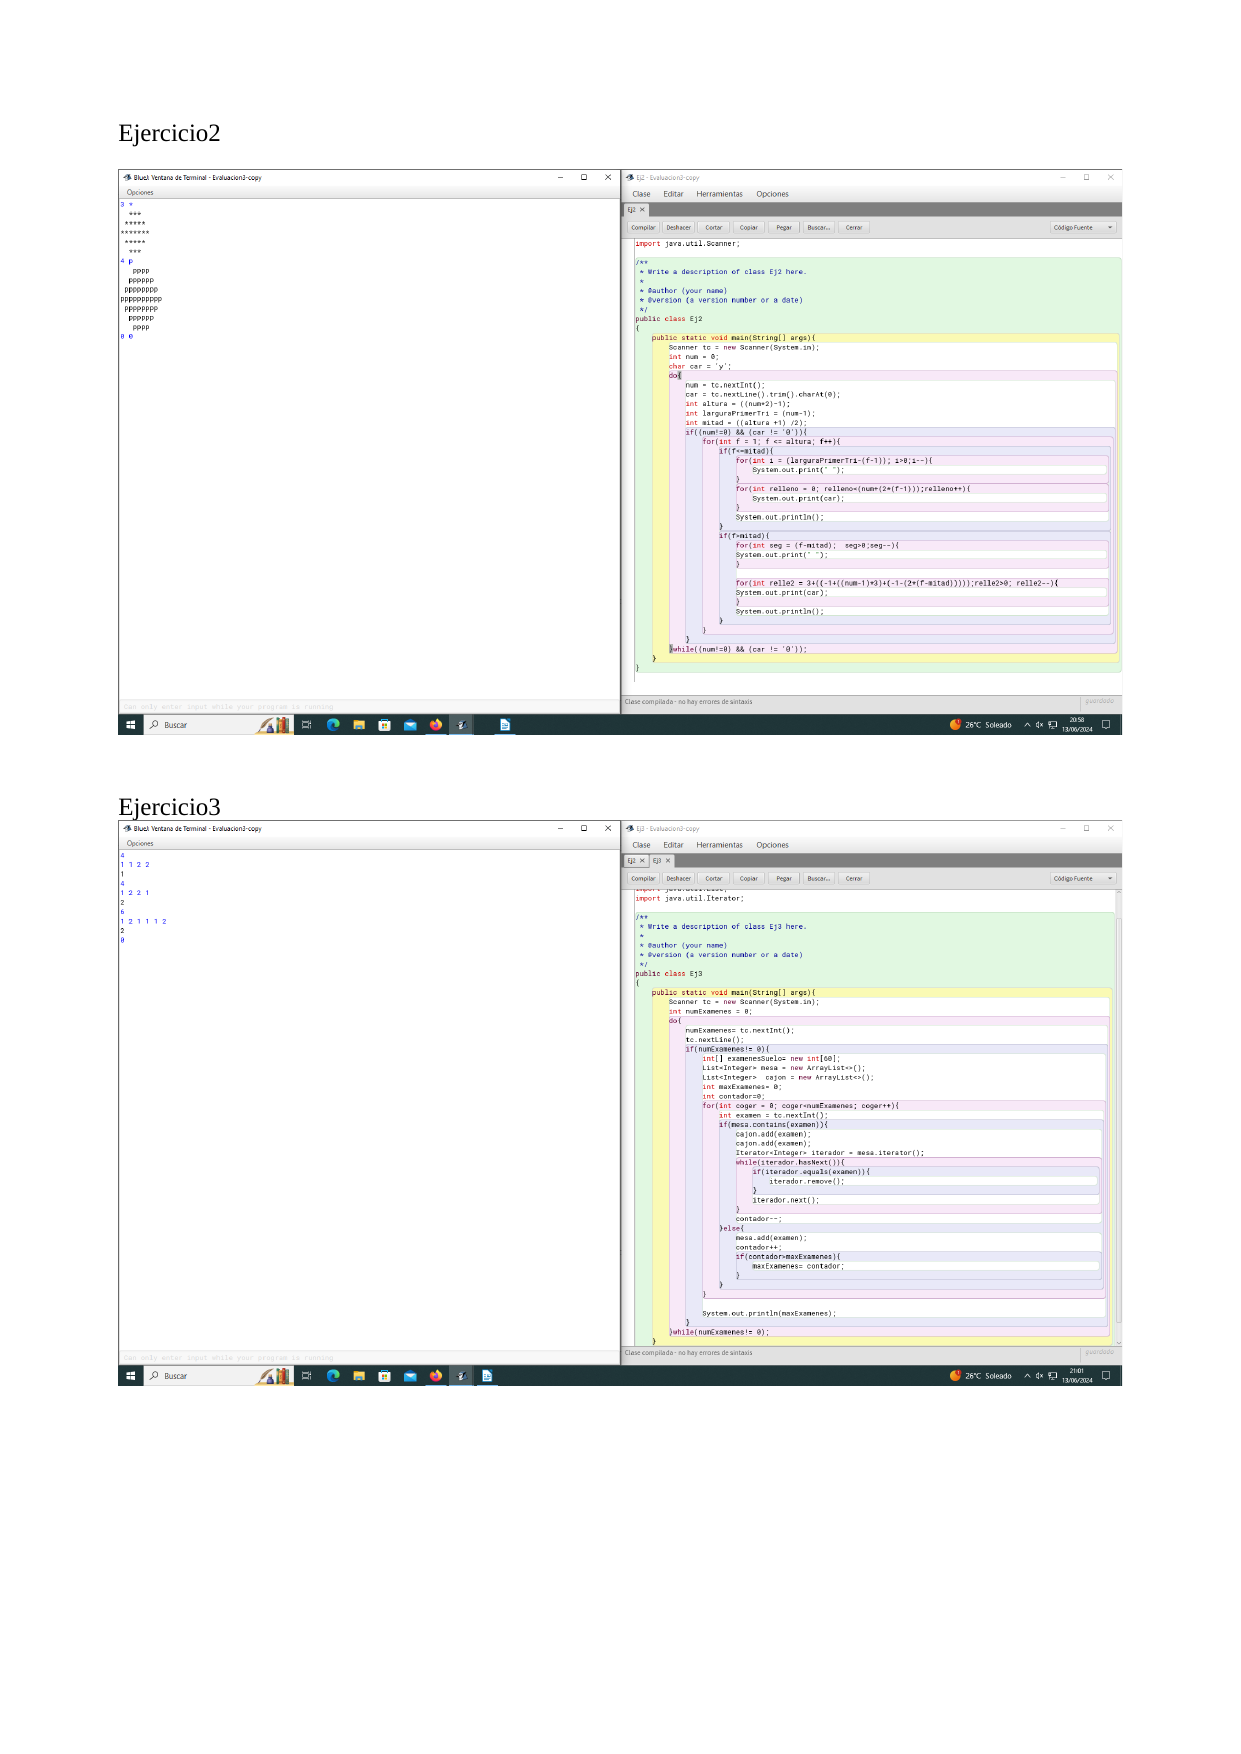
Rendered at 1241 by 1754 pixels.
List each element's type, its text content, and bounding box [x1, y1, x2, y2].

picture [118, 169, 1123, 735]
text Ejercicio2 [118, 118, 1122, 147]
text Ejercicio3 [118, 792, 1122, 820]
picture [118, 820, 1123, 1386]
